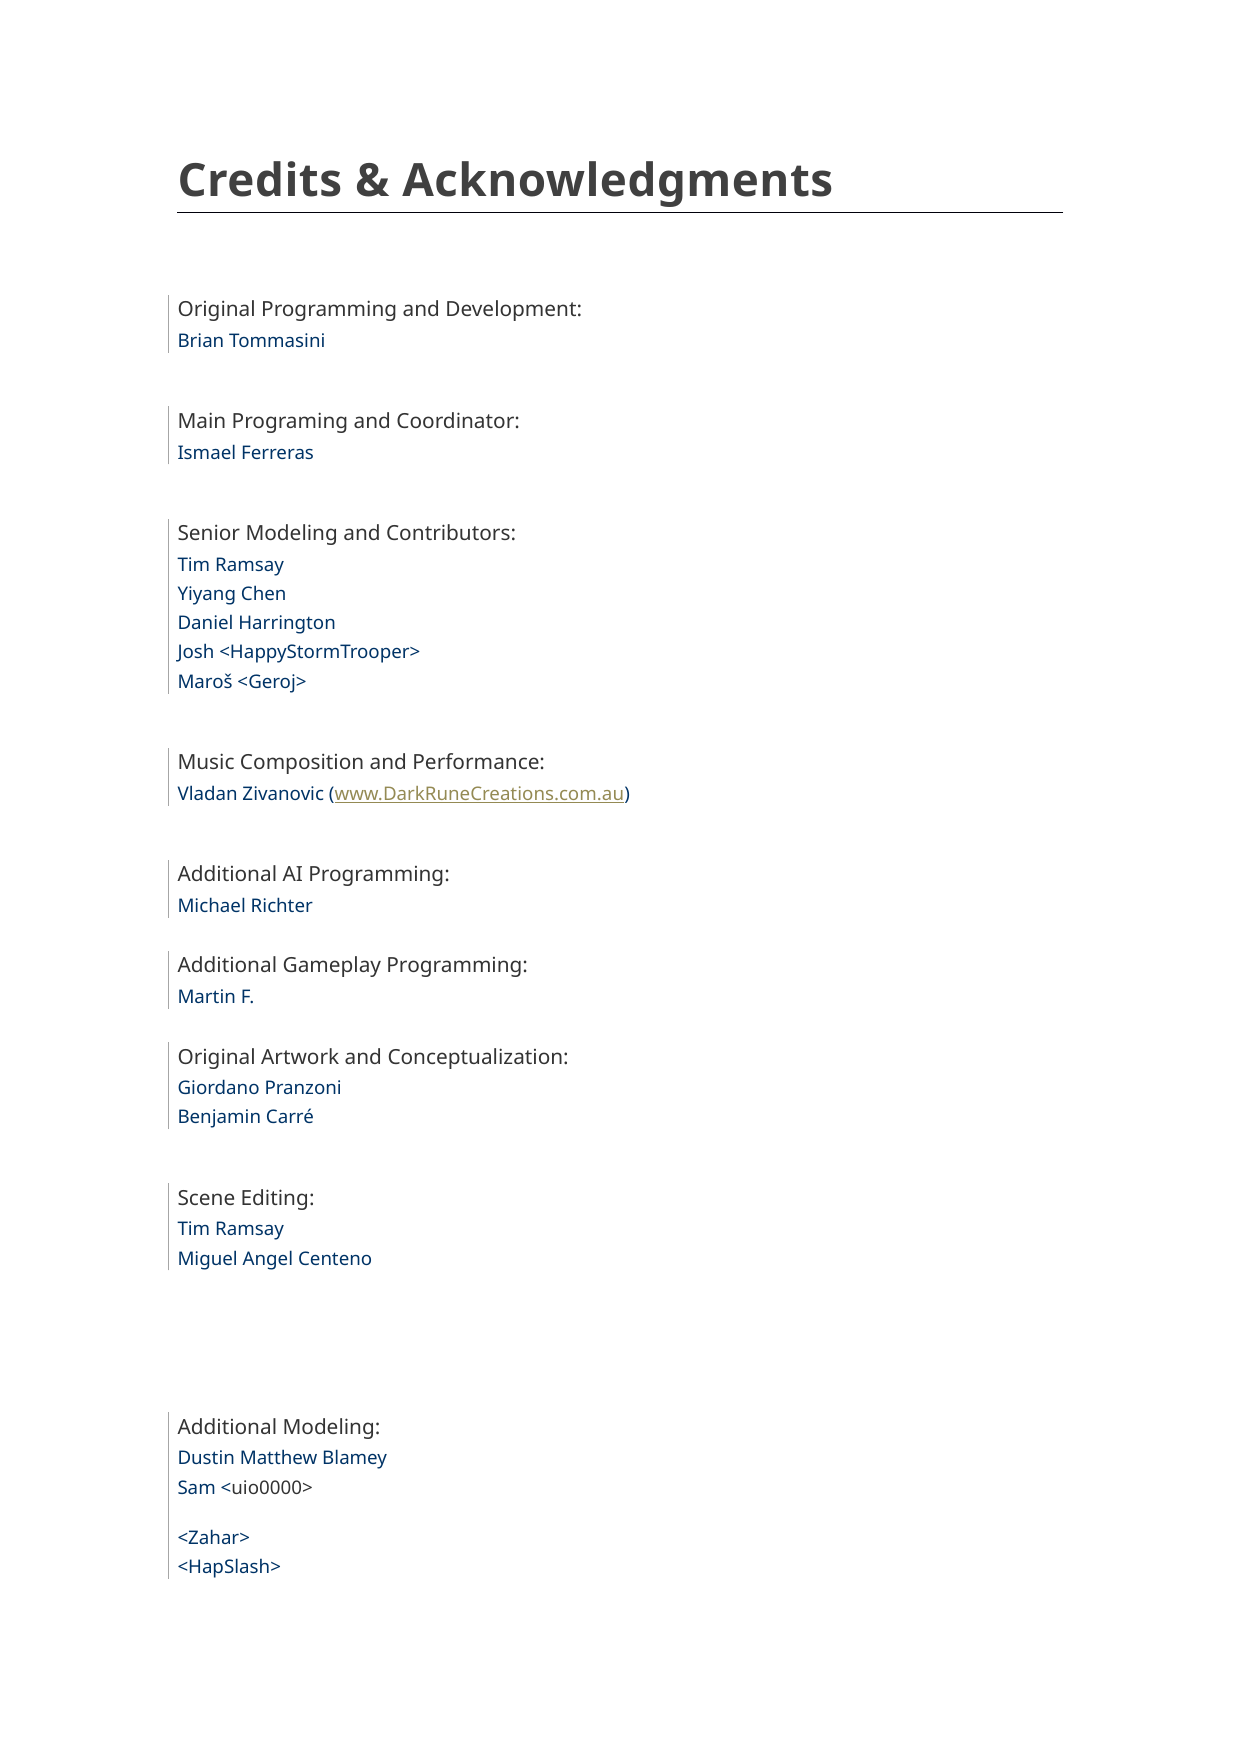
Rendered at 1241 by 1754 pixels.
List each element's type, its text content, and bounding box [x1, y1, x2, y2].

text Daniel Harrington [169, 609, 1063, 635]
text <HapSlash> [169, 1553, 1063, 1579]
text Michael Richter [169, 892, 1063, 918]
text Giordano Pranzoni [169, 1074, 1063, 1100]
text Original Artwork and Conceptualization: [169, 1042, 1063, 1070]
text Vladan Zivanovic (www.DarkRuneCreations.com.au) [169, 780, 1063, 806]
text Ismael Ferreras [169, 439, 1063, 464]
text Tim Ramsay [169, 1216, 1063, 1241]
text Yiyang Chen [169, 580, 1063, 606]
text Sam <uio0000> [169, 1474, 1063, 1499]
text Additional Modeling: [169, 1412, 1063, 1441]
text Maroš <Geroj> [169, 668, 1063, 694]
text Additional AI Programming: [168, 859, 1063, 888]
text Senior Modeling and Contributors: [168, 518, 1063, 547]
text Original Programming and Development: [168, 294, 1063, 323]
text Music Composition and Performance: [168, 747, 1063, 776]
text Martin F. [169, 983, 1063, 1009]
text Benjamin Carré [169, 1104, 1063, 1129]
text Josh <HappyStormTrooper> [169, 639, 1063, 664]
text Main Programing and Coordinator: [169, 406, 1063, 435]
text Tim Ramsay [169, 551, 1063, 577]
text <Zahar> [169, 1524, 1063, 1549]
text Scene Editing: [169, 1183, 1063, 1211]
title Credits & Acknowledgments [177, 148, 1063, 212]
text Miguel Angel Centeno [169, 1245, 1063, 1270]
text Dustin Matthew Blamey [169, 1445, 1063, 1470]
text Additional Gameplay Programming: [169, 951, 1063, 979]
text Brian Tommasini [169, 327, 1063, 353]
